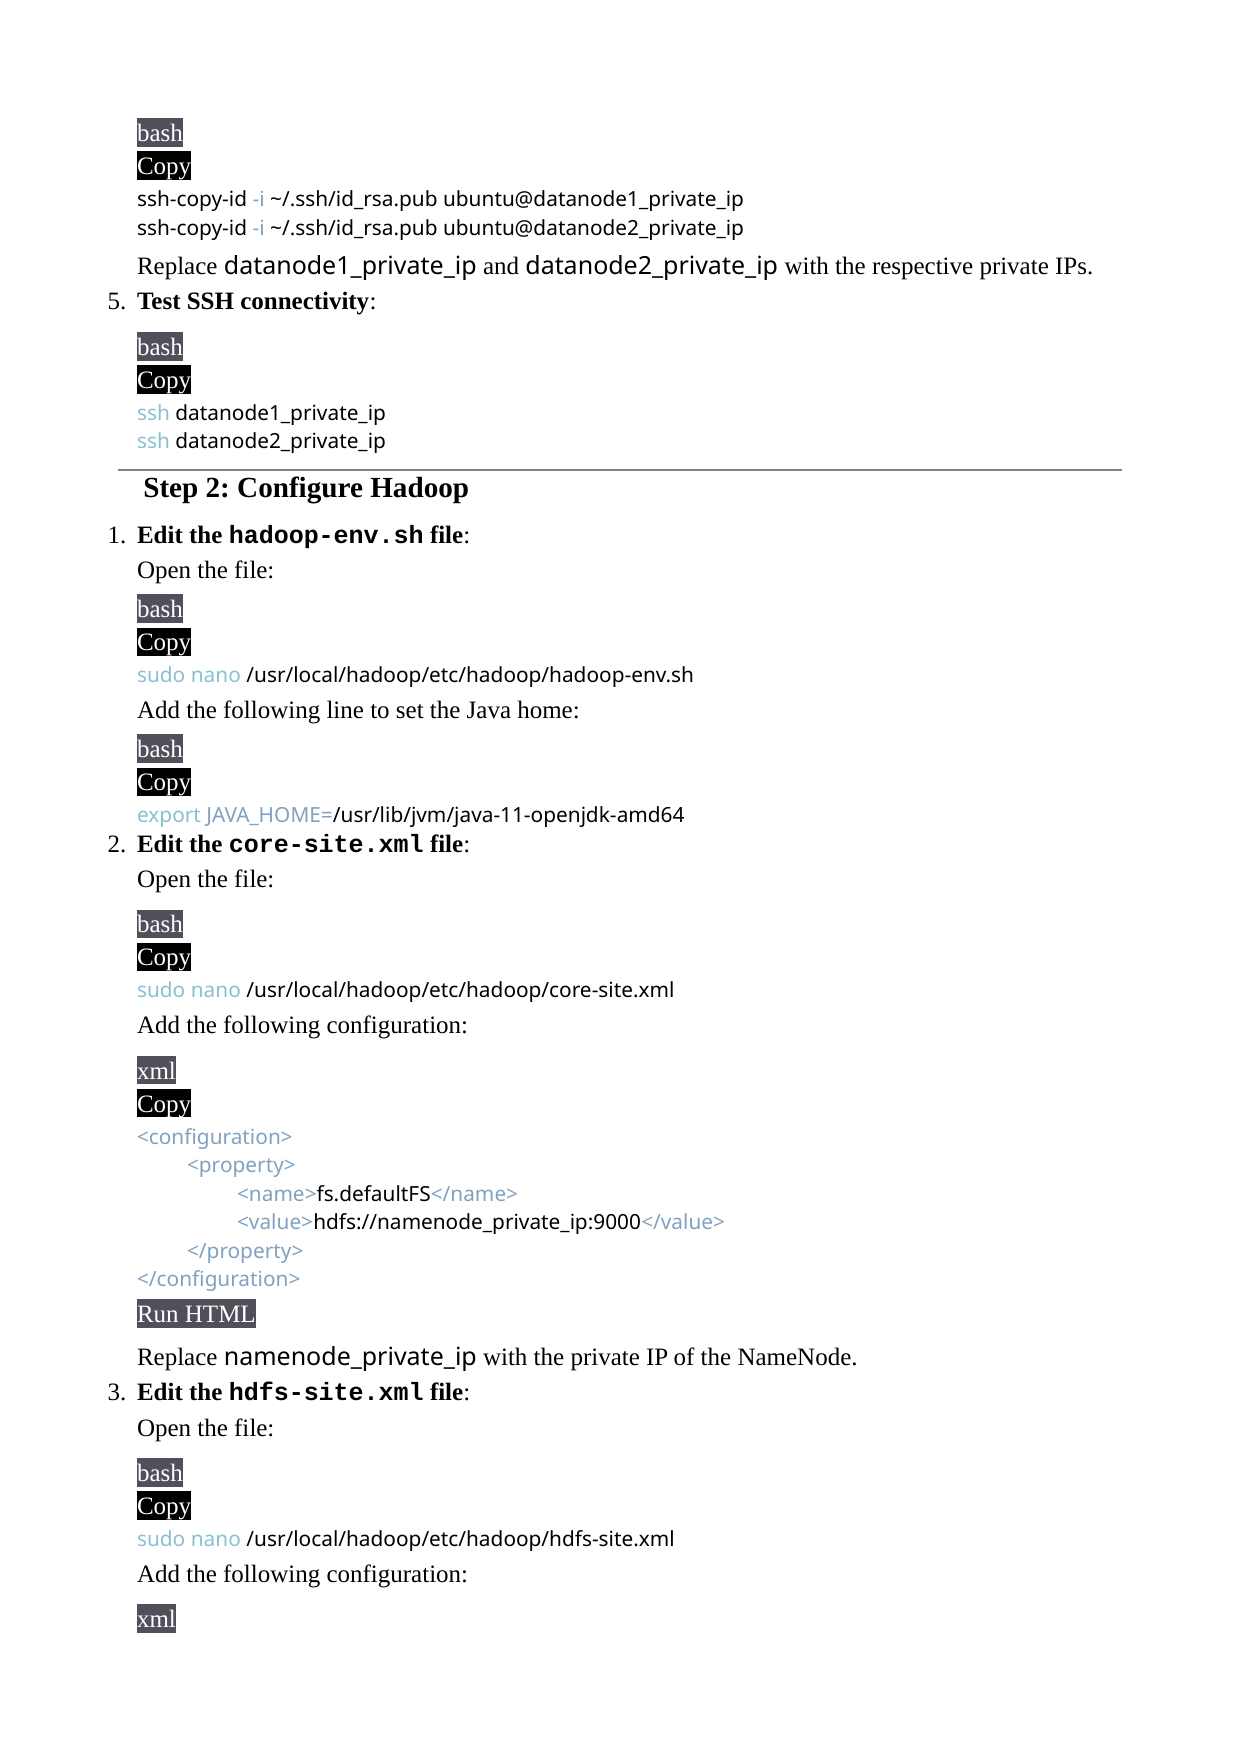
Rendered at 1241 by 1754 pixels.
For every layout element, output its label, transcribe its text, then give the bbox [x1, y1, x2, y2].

list Edit the hdfs-site.xml file: Open the file: [118, 1377, 1122, 1441]
list Copy [118, 942, 1122, 971]
list ssh-copy-id -i ~/.ssh/id_rsa.pub ubuntu@datanode1_private_ip [118, 184, 1122, 213]
list Copy [118, 767, 1122, 796]
list ssh datanode1_private_ip [118, 398, 1122, 426]
list sudo nano /usr/local/hadoop/etc/hadoop/hdfs-site.xml [118, 1524, 1122, 1553]
list export JAVA_HOME=/usr/lib/jvm/java-11-openjdk-amd64 [118, 800, 1122, 829]
list bash [118, 1458, 1122, 1487]
list Copy [118, 1089, 1122, 1117]
list Edit the core-site.xml file: Open the file: [118, 829, 1122, 893]
list xml [118, 1056, 1122, 1084]
list ssh-copy-id -i ~/.ssh/id_rsa.pub ubuntu@datanode2_private_ip [118, 213, 1122, 241]
list Run HTML [118, 1299, 1122, 1328]
list </configuration> [118, 1264, 1122, 1293]
list Copy [118, 151, 1122, 180]
list bash [118, 118, 1122, 147]
list <property> [118, 1150, 1122, 1179]
list Edit the hadoop-env.sh file: Open the file: [118, 520, 1122, 584]
list Copy [118, 627, 1122, 656]
list bash [118, 734, 1122, 763]
list bash [118, 332, 1122, 361]
list <value>hdfs://namenode_private_ip:9000</value> [118, 1207, 1122, 1236]
list ssh datanode2_private_ip [118, 426, 1122, 455]
list Add the following line to set the Java home: [118, 695, 1122, 724]
list Add the following configuration: [118, 1010, 1122, 1039]
list <name>fs.defaultFS</name> [118, 1179, 1122, 1207]
list Copy [118, 365, 1122, 394]
list bash [118, 909, 1122, 938]
list Replace datanode1_private_ip and datanode2_private_ip with the respective private IPs. [118, 247, 1122, 281]
list xml [118, 1604, 1122, 1633]
list Test SSH connectivity: [118, 286, 1122, 315]
list sudo nano /usr/local/hadoop/etc/hadoop/core-site.xml [118, 976, 1122, 1004]
list Copy [118, 1491, 1122, 1520]
list sudo nano /usr/local/hadoop/etc/hadoop/hadoop-env.sh [118, 660, 1122, 689]
list bash [118, 594, 1122, 623]
list <configuration> [118, 1122, 1122, 1150]
list Add the following configuration: [118, 1559, 1122, 1588]
list Replace namenode_private_ip with the private IP of the NameNode. [118, 1338, 1122, 1372]
subtitle Step 2: Configure Hadoop [143, 471, 1122, 503]
list </property> [118, 1236, 1122, 1264]
